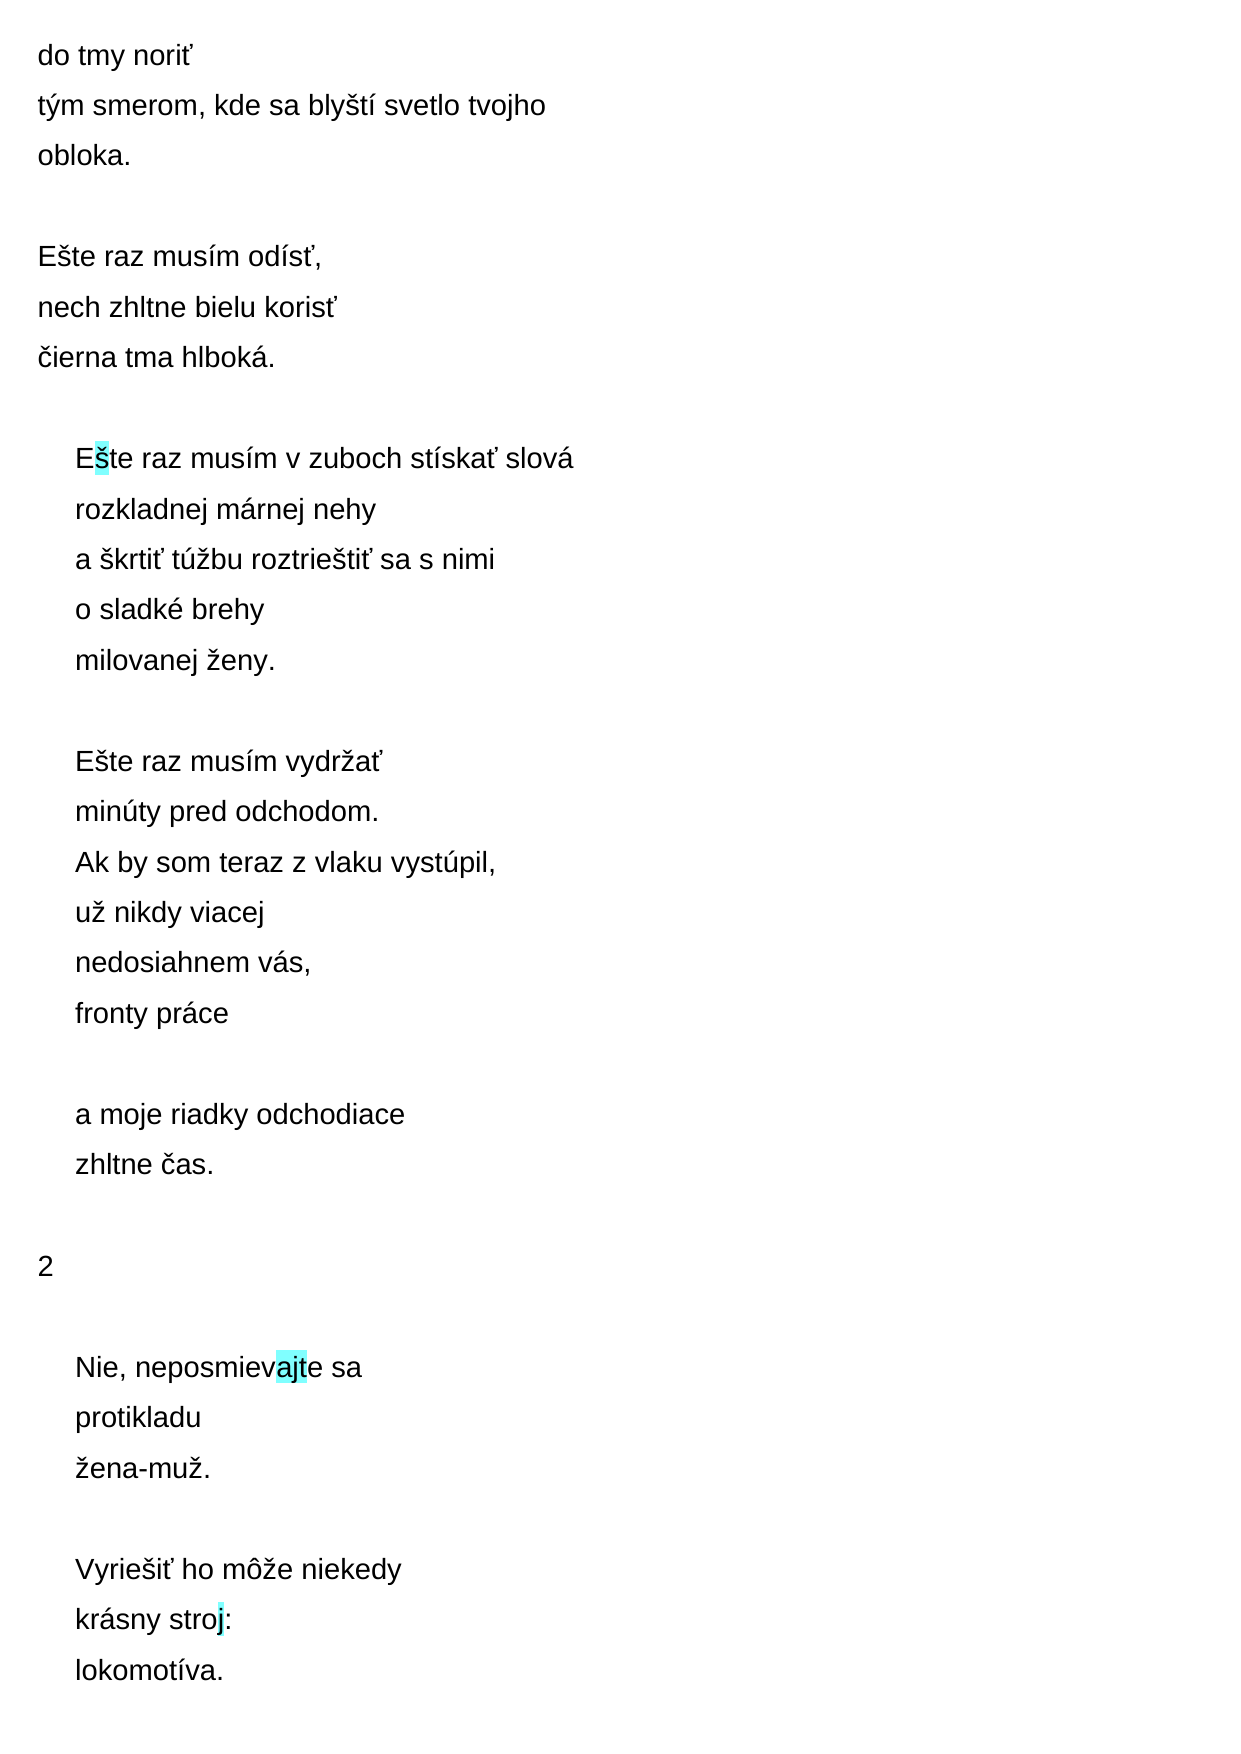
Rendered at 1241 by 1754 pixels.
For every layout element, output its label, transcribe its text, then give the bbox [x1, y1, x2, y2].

text žena-muž. [37, 1451, 1136, 1484]
text a moje riadky odchodiace [37, 1097, 1136, 1131]
text obloka. [37, 138, 1136, 172]
text milovanej ženy. [37, 643, 1136, 676]
text zhltne čas. [37, 1147, 1136, 1181]
text čierna tma hlboká. [37, 340, 1136, 374]
text rozkladnej márnej nehy [37, 492, 1136, 525]
text nech zhltne bielu korisť [37, 290, 1136, 323]
text tým smerom, kde sa blyští svetlo tvojho [37, 88, 1136, 121]
text 2 [37, 1249, 1136, 1282]
text krásny stroj: [37, 1602, 1136, 1636]
text do tmy noriť [37, 37, 1136, 71]
text Ešte raz musím v zuboch stískať slová [37, 441, 1136, 475]
text už nikdy viacej [37, 895, 1136, 928]
text Nie, neposmievajte sa [37, 1350, 1136, 1383]
text Ak by som teraz z vlaku vystúpil, [37, 845, 1136, 878]
text lokomotíva. [37, 1653, 1136, 1686]
text Vyriešiť ho môže niekedy [37, 1552, 1136, 1586]
text minúty pred odchodom. [37, 794, 1136, 828]
text nedosiahnem vás, [37, 945, 1136, 979]
text Ešte raz musím vydržať [37, 744, 1136, 778]
text o sladké brehy [37, 592, 1136, 626]
text protikladu [37, 1400, 1136, 1434]
text fronty práce [37, 996, 1136, 1029]
text a škrtiť túžbu roztrieštiť sa s nimi [37, 542, 1136, 576]
text Ešte raz musím odísť, [37, 239, 1136, 273]
